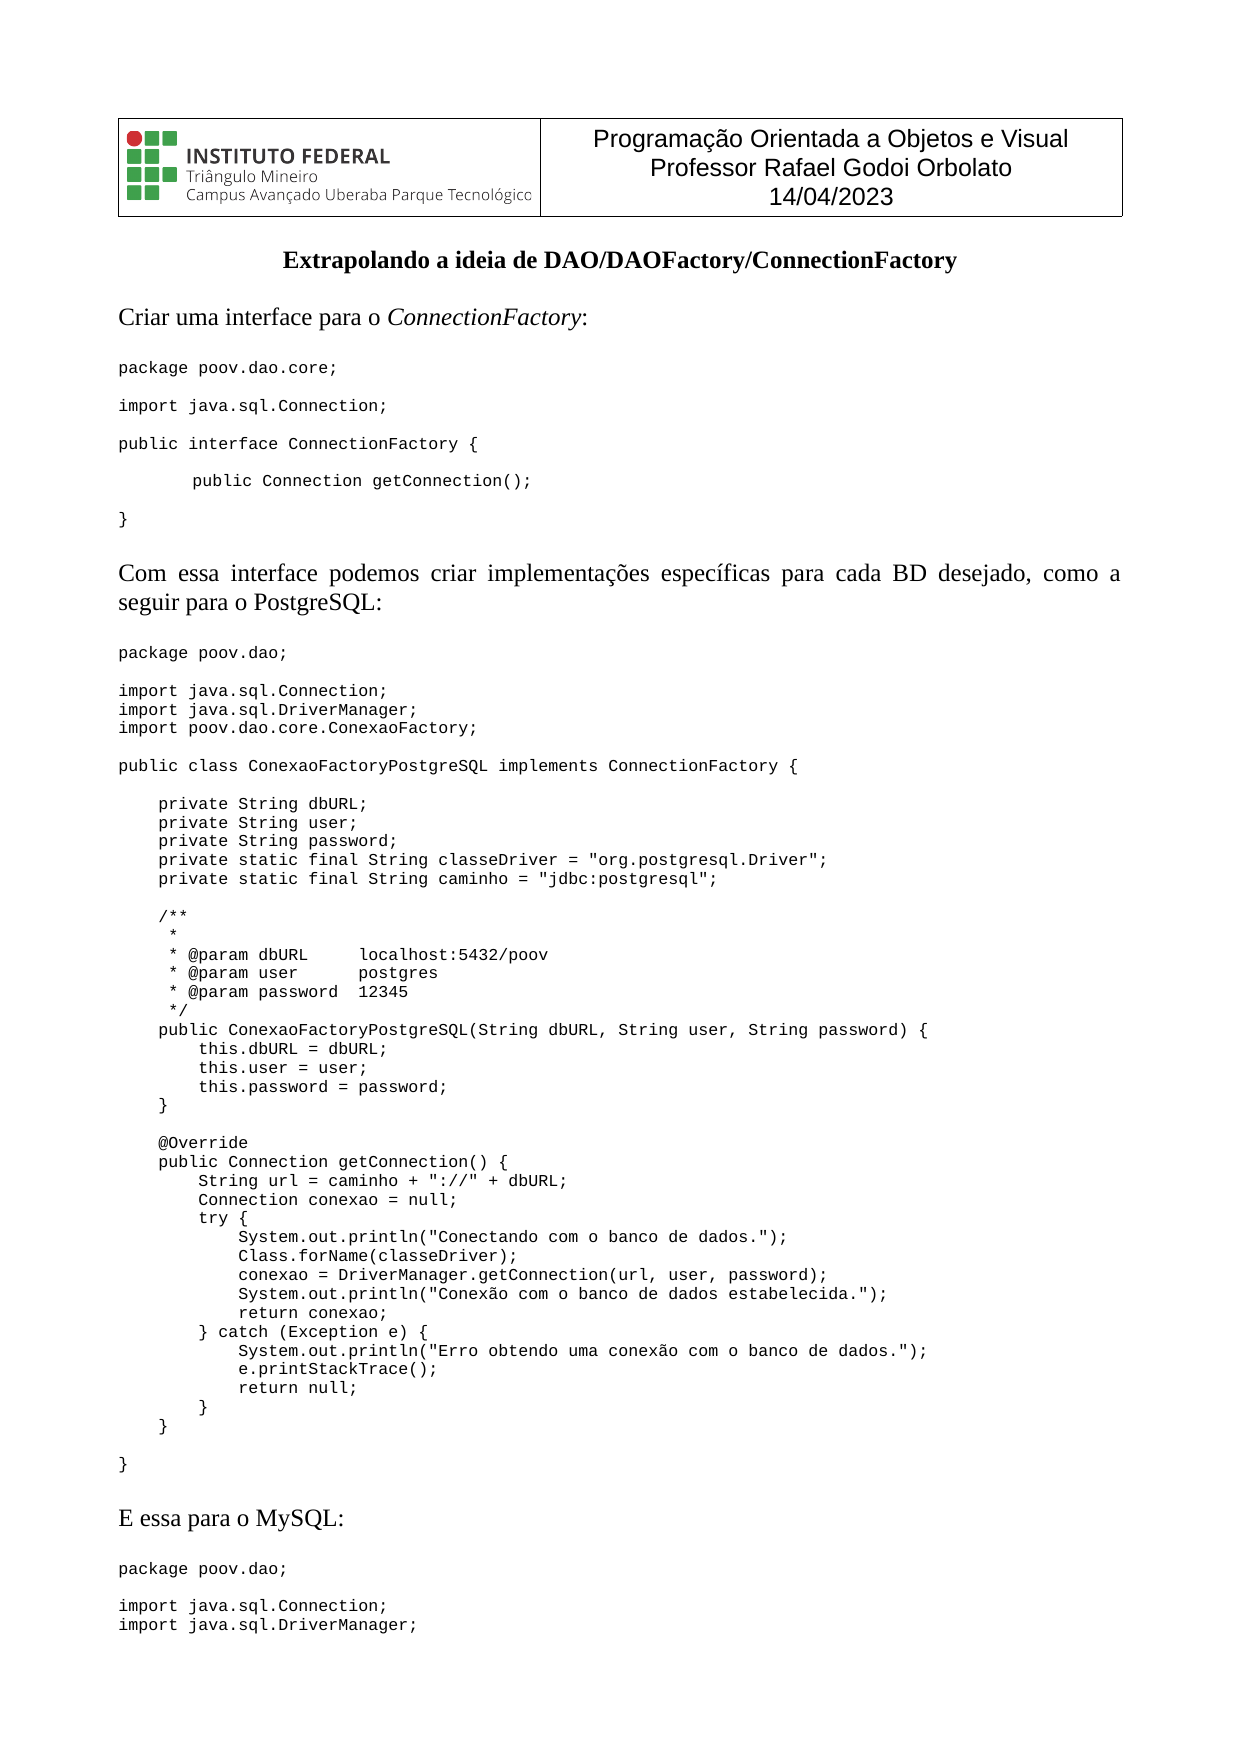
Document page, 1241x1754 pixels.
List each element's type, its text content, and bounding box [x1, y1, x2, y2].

text private String dbURL; [118, 795, 1122, 814]
text package poov.dao; [118, 1560, 1122, 1579]
text * [118, 927, 1122, 946]
picture [126, 131, 532, 204]
text try { [118, 1210, 1122, 1229]
table_header Programação Orientada a Objetos e Visual Professor Rafael Godoi Orbolato 14/04/2023 [541, 119, 1122, 216]
text import poov.dao.core.ConexaoFactory; [118, 720, 1122, 739]
text } [118, 1097, 1122, 1116]
text * @param user postgres [118, 965, 1122, 984]
text public class ConexaoFactoryPostgreSQL implements ConnectionFactory { [118, 758, 1122, 776]
text import java.sql.Connection; [118, 1598, 1122, 1617]
text System.out.println("Conectando com o banco de dados."); [118, 1229, 1122, 1248]
text this.dbURL = dbURL; [118, 1040, 1122, 1059]
text public Connection getConnection(); [118, 473, 1122, 492]
text public interface ConnectionFactory { [118, 435, 1122, 454]
text import java.sql.DriverManager; [118, 1617, 1122, 1636]
text } [118, 511, 1122, 529]
text Extrapolando a ideia de DAO/DAOFactory/ConnectionFactory [118, 245, 1122, 273]
text return null; [118, 1380, 1122, 1399]
text } [118, 1417, 1122, 1436]
text * @param password 12345 [118, 984, 1122, 1003]
text this.user = user; [118, 1059, 1122, 1078]
text package poov.dao.core; [118, 360, 1122, 379]
text conexao = DriverManager.getConnection(url, user, password); [118, 1267, 1122, 1286]
text Criar uma interface para o ConnectionFactory: [118, 302, 1122, 331]
text return conexao; [118, 1304, 1122, 1323]
text e.printStackTrace(); [118, 1361, 1122, 1380]
text import java.sql.Connection; [118, 682, 1122, 701]
text private static final String caminho = "jdbc:postgresql"; [118, 871, 1122, 889]
text public Connection getConnection() { [118, 1153, 1122, 1172]
text /** [118, 908, 1122, 927]
text System.out.println("Erro obtendo uma conexão com o banco de dados."); [118, 1342, 1122, 1361]
text import java.sql.Connection; [118, 397, 1122, 416]
text E essa para o MySQL: [118, 1503, 1122, 1532]
text } [118, 1399, 1122, 1417]
text Com essa interface podemos criar implementações específicas para cada BD desejado, como a seguir para o PostgreSQL: [118, 558, 1122, 616]
text private static final String classeDriver = "org.postgresql.Driver"; [118, 852, 1122, 871]
text @Override [118, 1135, 1122, 1153]
text import java.sql.DriverManager; [118, 701, 1122, 720]
text String url = caminho + "://" + dbURL; [118, 1172, 1122, 1191]
text } catch (Exception e) { [118, 1323, 1122, 1342]
text package poov.dao; [118, 644, 1122, 663]
text */ [118, 1003, 1122, 1022]
text System.out.println("Conexão com o banco de dados estabelecida."); [118, 1286, 1122, 1304]
text } [118, 1455, 1122, 1474]
text * @param dbURL localhost:5432/poov [118, 946, 1122, 965]
text private String user; [118, 814, 1122, 833]
table_header [119, 119, 540, 216]
text Class.forName(classeDriver); [118, 1248, 1122, 1267]
text this.password = password; [118, 1078, 1122, 1097]
text private String password; [118, 833, 1122, 852]
text public ConexaoFactoryPostgreSQL(String dbURL, String user, String password) { [118, 1022, 1122, 1040]
text Connection conexao = null; [118, 1191, 1122, 1210]
